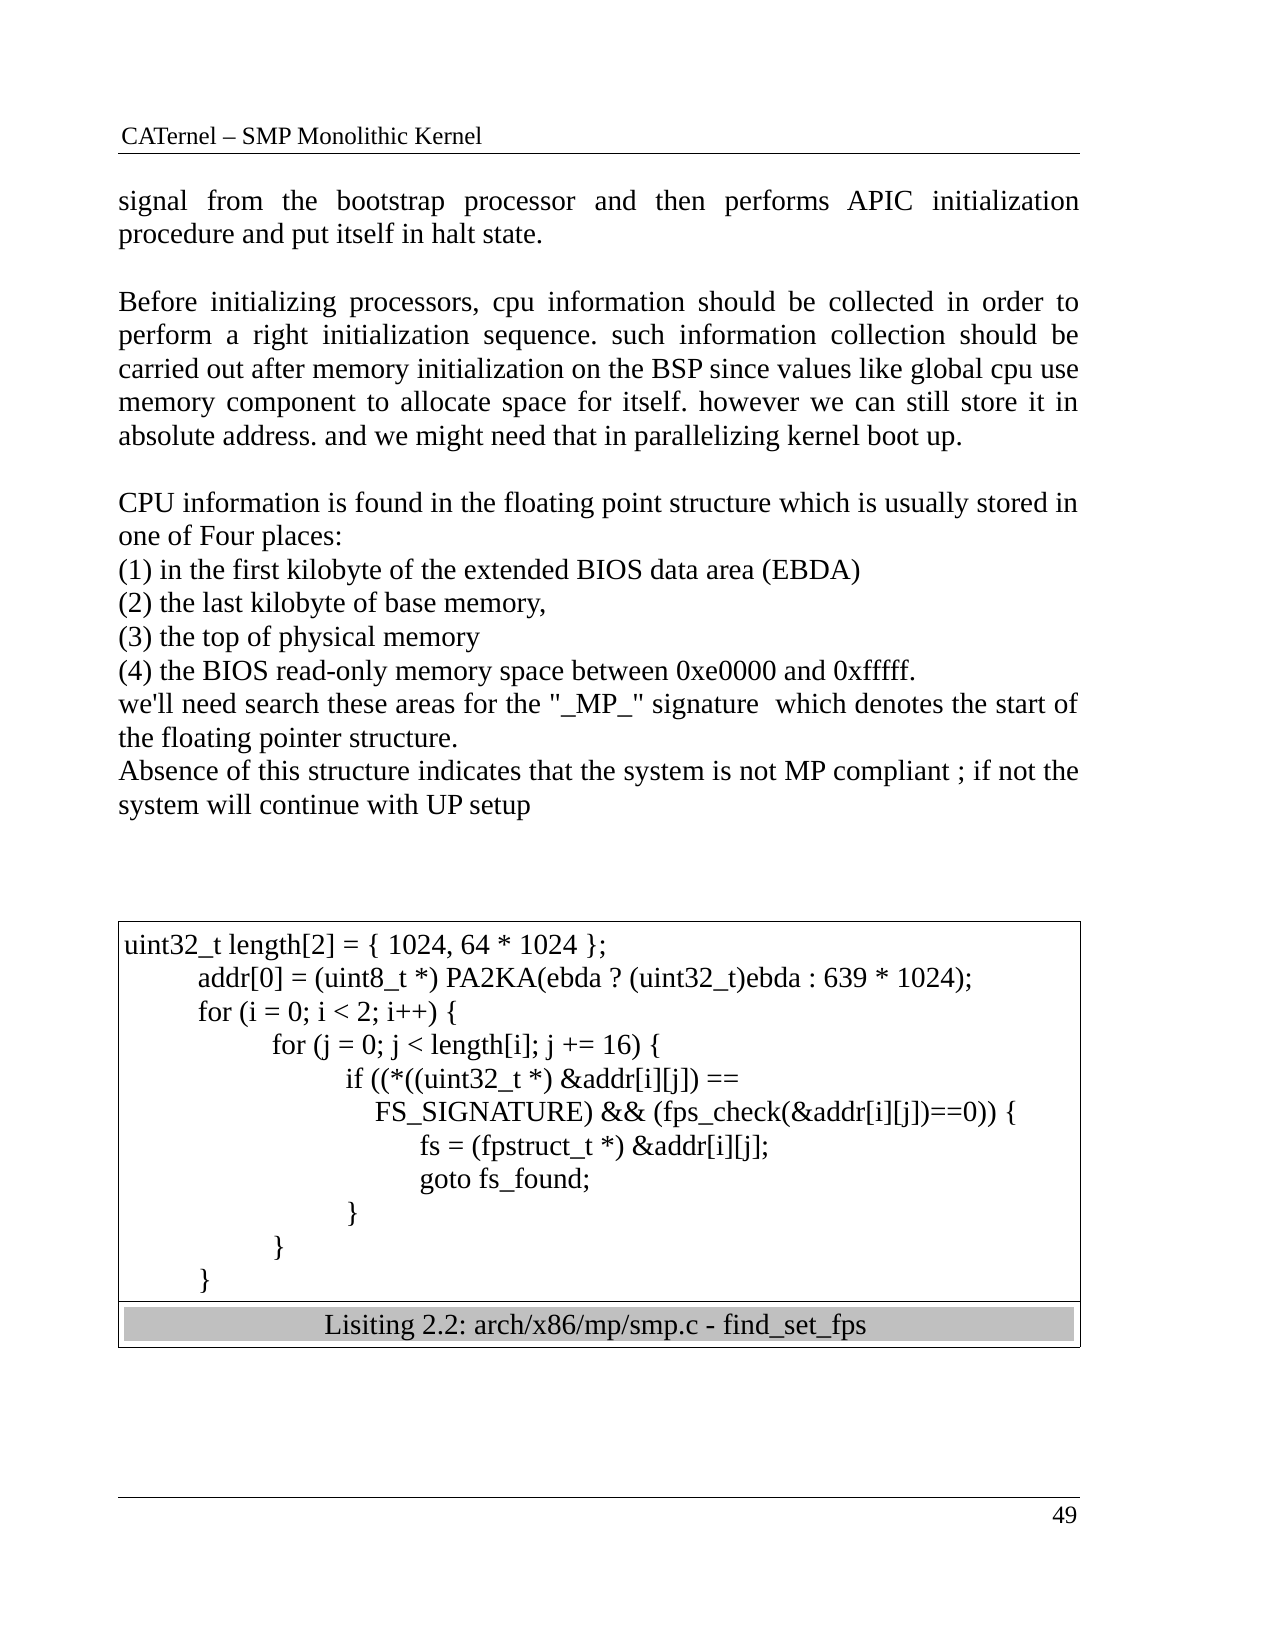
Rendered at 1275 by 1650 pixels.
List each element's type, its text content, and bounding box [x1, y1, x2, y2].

table_cell Lisiting 2.2: arch/x86/mp/smp.c - find_set_fps [119, 1302, 1080, 1347]
text Absence of this structure indicates that the system is not MP compliant ; if not the system will continue with UP setup [118, 753, 1080, 820]
table_header uint32_t length[2] = { 1024, 64 * 1024 }; addr[0] = (uint8_t *) PA2KA(ebda ? (uint32_t)ebda : 639 * 1024); for (i = 0; i < 2; i++) { for (j = 0; j < length[i]; j += 16) { if ((*((uint32_t *) &addr[i][j]) == FS_SIGNATURE) && (fps_check(&addr[i][j])==0)) { fs = (fpstruct_t *) &addr[i][j]; goto fs_found; } } } [119, 922, 1080, 1301]
text signal from the bootstrap processor and then performs APIC initialization procedure and put itself in halt state. [118, 183, 1080, 250]
text Before initializing processors, cpu information should be collected in order to perform a right initialization sequence. such information collection should be carried out after memory initialization on the BSP since values like global cpu use memory component to allocate space for itself. however we can still store it in absolute address. and we might need that in parallelizing kernel boot up. [118, 284, 1080, 451]
text (1) in the first kilobyte of the extended BIOS data area (EBDA) [118, 552, 1080, 586]
text we'll need search these areas for the "_MP_" signature which denotes the start of the floating pointer structure. [118, 686, 1080, 753]
text (2) the last kilobyte of base memory, [118, 586, 1080, 619]
text CPU information is found in the floating point structure which is usually stored in one of Four places: [118, 485, 1080, 552]
text (3) the top of physical memory [118, 619, 1080, 653]
text (4) the BIOS read-only memory space between 0xe0000 and 0xfffff. [118, 653, 1080, 686]
